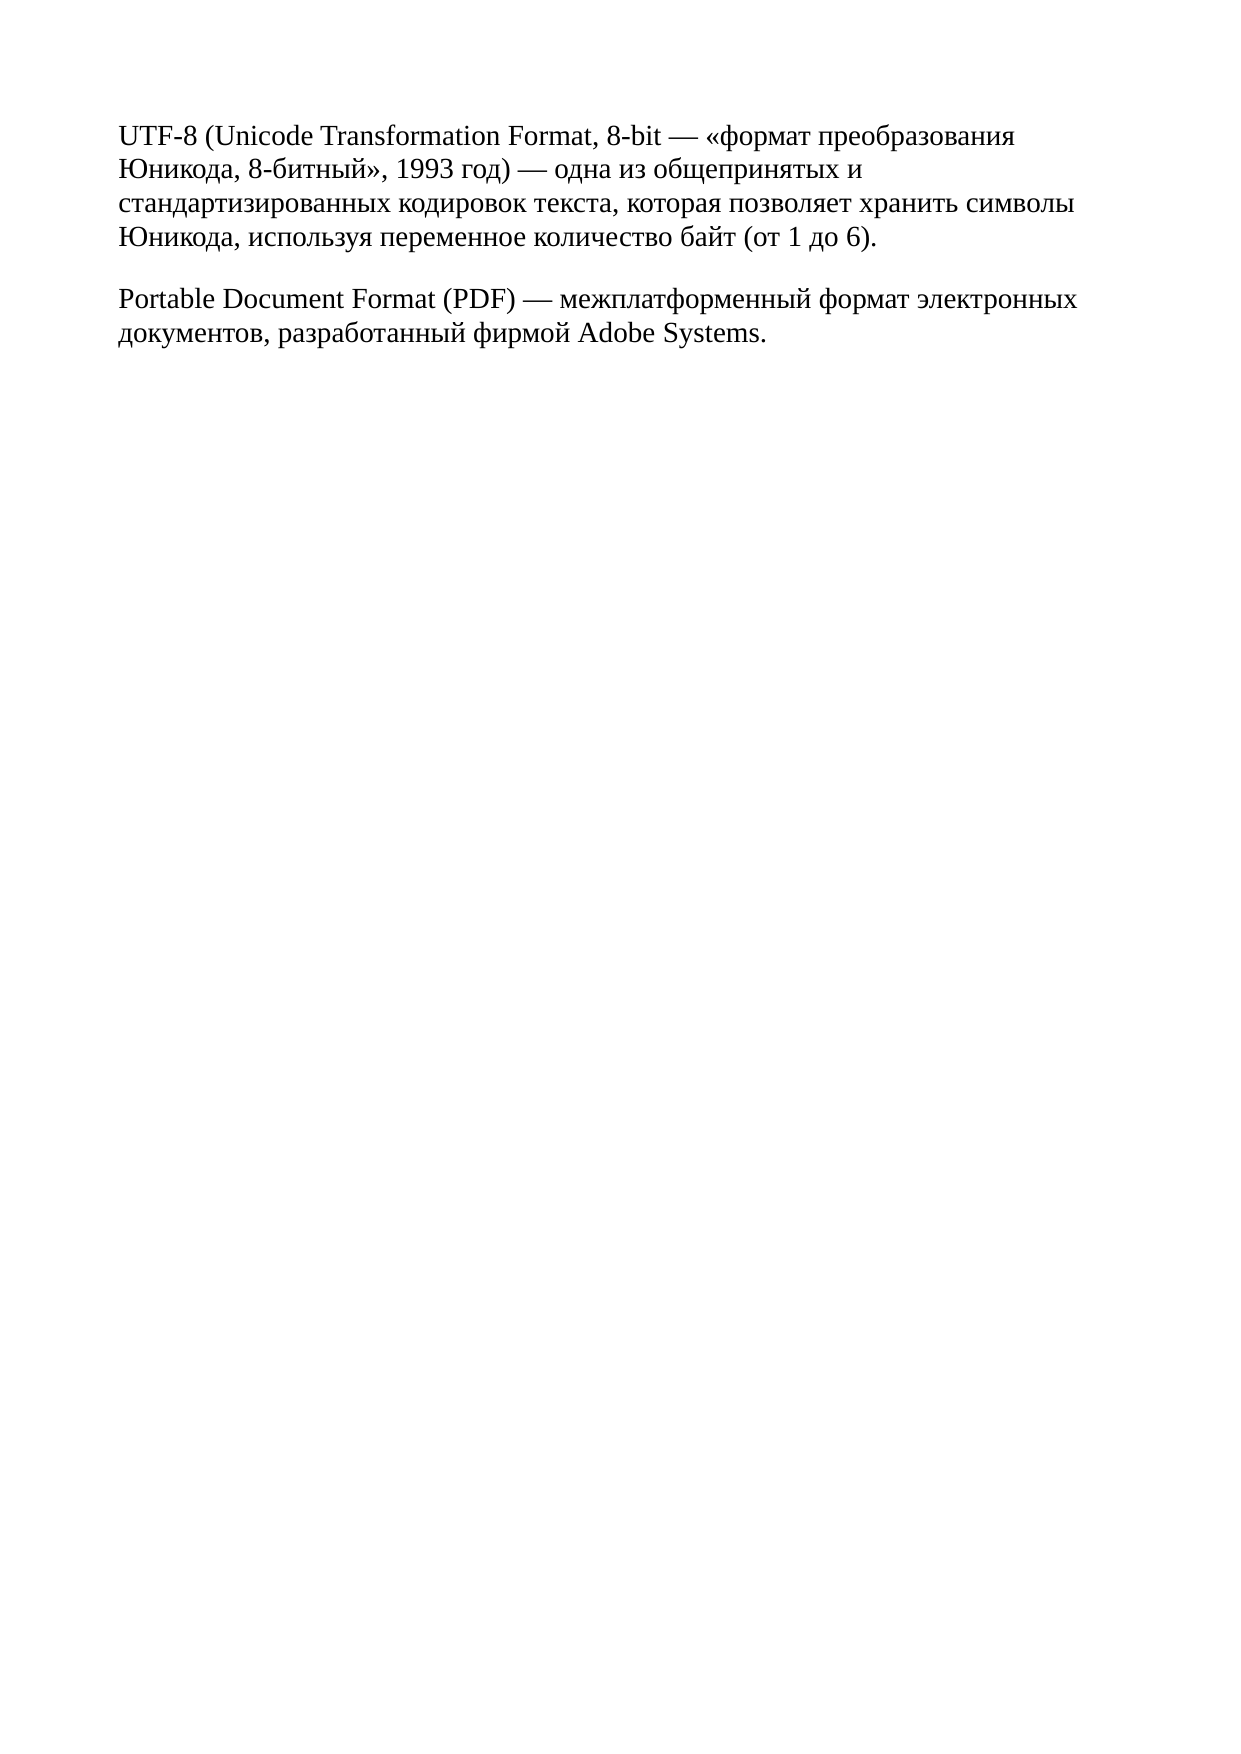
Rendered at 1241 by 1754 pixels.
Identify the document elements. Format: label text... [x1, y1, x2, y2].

subtitle UTF-8 (Unicode Transformation Format, 8-bit — «формат преобразования Юникода, 8-битный», 1993 год) — одна из общепринятых и стандартизированных кодировок текста, которая позволяет хранить символы Юникода, используя переменное количество байт (от 1 до 6). [118, 118, 1122, 252]
subtitle Portable Document Format (PDF) — межплатформенный формат электронных документов, разработанный фирмой Adobe Systems. [118, 281, 1122, 348]
